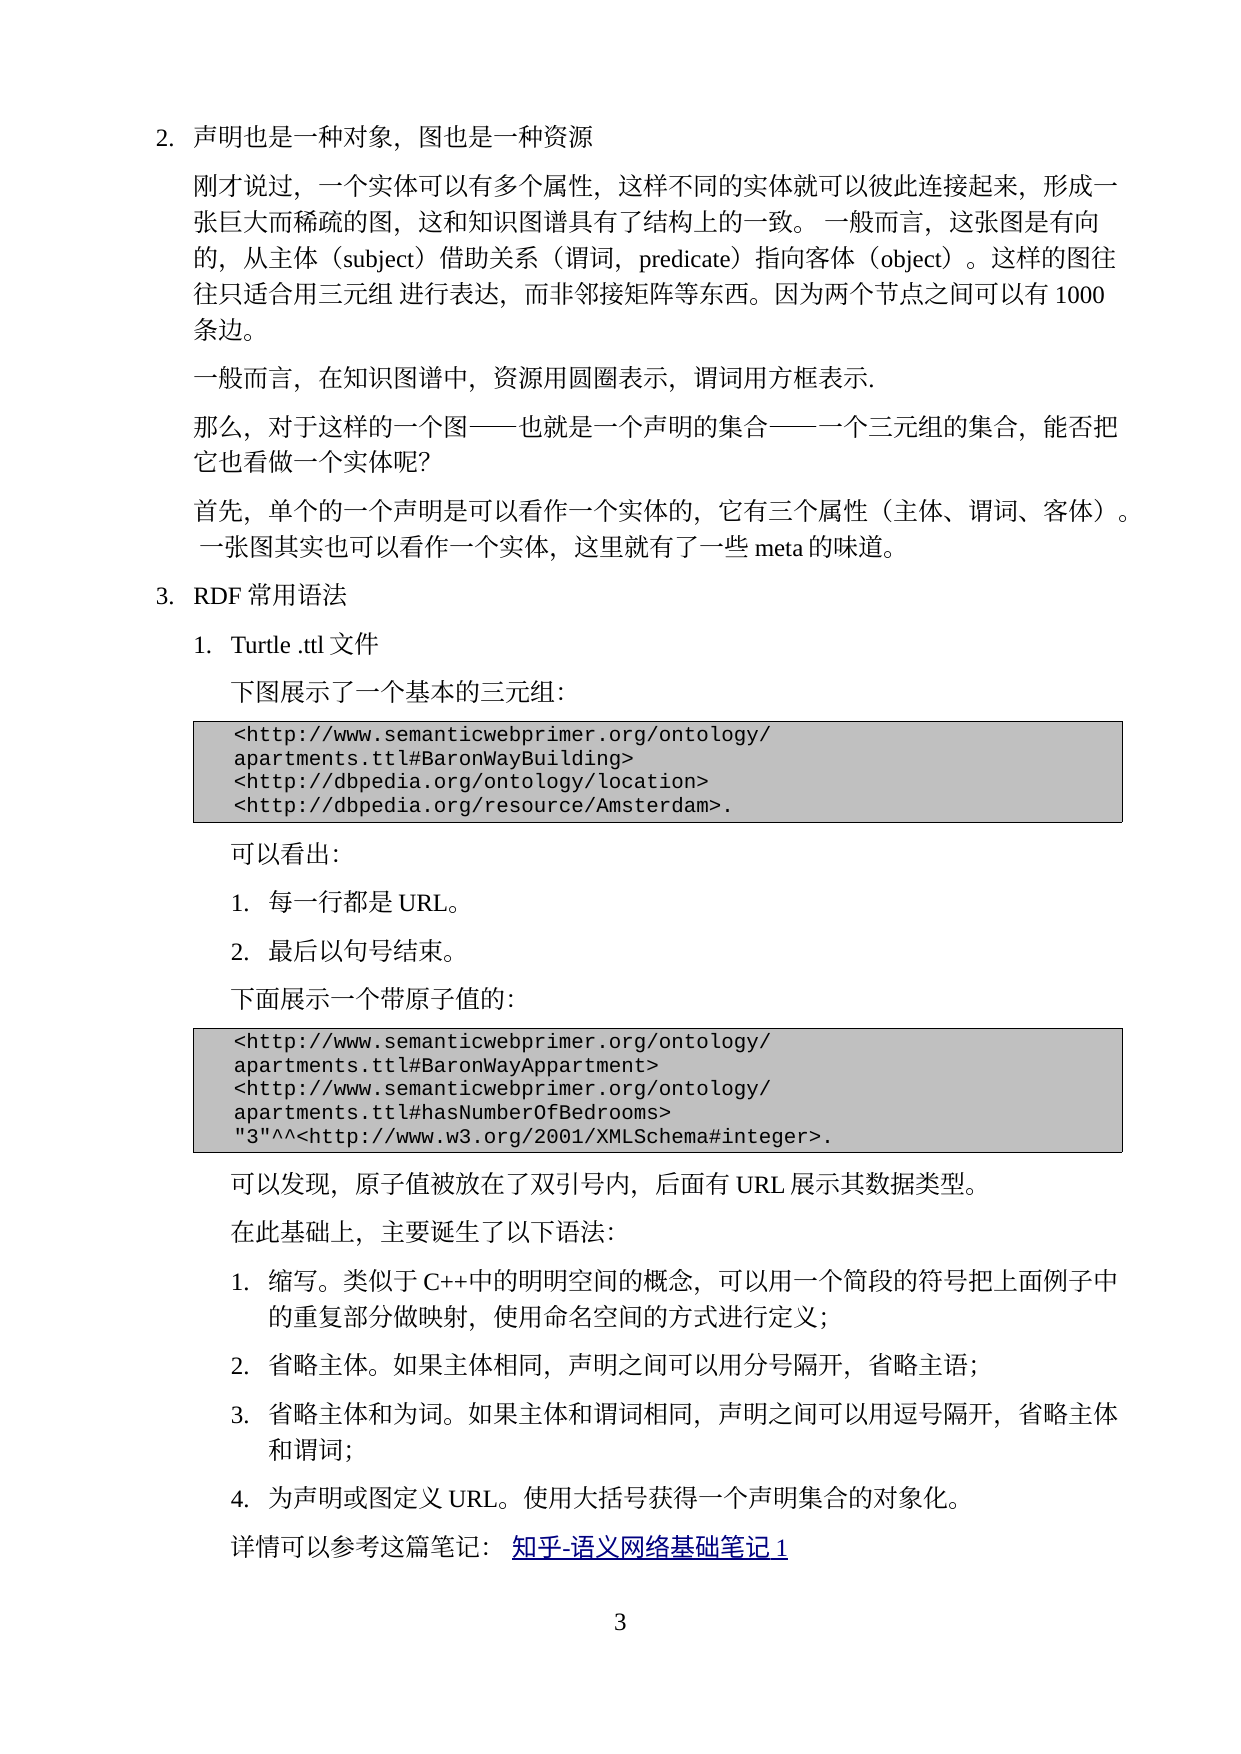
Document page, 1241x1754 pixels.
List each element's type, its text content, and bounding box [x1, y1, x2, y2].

list 详情可以参考这篇笔记： 知乎-语义网络基础笔记1 [193, 1527, 1122, 1563]
list 声明也是一种对象，图也是一种资源 [156, 118, 1122, 154]
list 下面展示一个带原子值的： [193, 979, 1122, 1016]
list 缩写。类似于C++中的明明空间的概念，可以用一个简段的符号把上面例子中的重复部分做映射，使用命名空间的方式进行定义； [231, 1262, 1122, 1333]
list <http://dbpedia.org/ontology/location> [194, 768, 1122, 792]
list 首先，单个的一个声明是可以看作一个实体的，它有三个属性（主体、谓词、客体）。 一张图其实也可以看作一个实体，这里就有了一些meta的味道。 [156, 492, 1122, 563]
list <http://www.semanticwebprimer.org/ontology/apartments.ttl#BaronWayBuilding> [194, 722, 1122, 768]
list 最后以句号结束。 [231, 931, 1122, 967]
list 下图展示了一个基本的三元组： [193, 673, 1122, 709]
list 可以看出： [193, 834, 1122, 870]
list 为声明或图定义URL。使用大括号获得一个声明集合的对象化。 [231, 1479, 1122, 1515]
list <http://www.semanticwebprimer.org/ontology/apartments.ttl#BaronWayAppartment> [194, 1029, 1122, 1075]
list 在此基础上，主要诞生了以下语法： [193, 1213, 1122, 1249]
list 刚才说过，一个实体可以有多个属性，这样不同的实体就可以彼此连接起来，形成一张巨大而稀疏的图，这和知识图谱具有了结构上的一致。 一般而言，这张图是有向的，从主体（subject）借助关系（谓词，predicate）指向客体（object）。这样的图往往只适合用三元组 进行表达，而非邻接矩阵等东西。因为两个节点之间可以有1000条边。 [156, 167, 1122, 346]
list <http://dbpedia.org/resource/Amsterdam>. [194, 792, 1122, 822]
list 省略主体。如果主体相同，声明之间可以用分号隔开，省略主语； [231, 1346, 1122, 1382]
list <http://www.semanticwebprimer.org/ontology/apartments.ttl#hasNumberOfBedrooms> [194, 1075, 1122, 1123]
list "3"^^<http://www.w3.org/2001/XMLSchema#integer>. [194, 1123, 1122, 1152]
list 省略主体和为词。如果主体和谓词相同，声明之间可以用逗号隔开，省略主体和谓词； [231, 1394, 1122, 1466]
list 每一行都是URL。 [231, 883, 1122, 919]
list 一般而言，在知识图谱中，资源用圆圈表示，谓词用方框表示. [156, 359, 1122, 395]
list 那么，对于这样的一个图——也就是一个声明的集合——一个三元组的集合，能否把它也看做一个实体呢？ [156, 407, 1122, 479]
list RDF常用语法 [156, 576, 1122, 612]
list Turtle .ttl文件 [193, 624, 1122, 660]
list 可以发现，原子值被放在了双引号内，后面有URL展示其数据类型。 [193, 1165, 1122, 1201]
